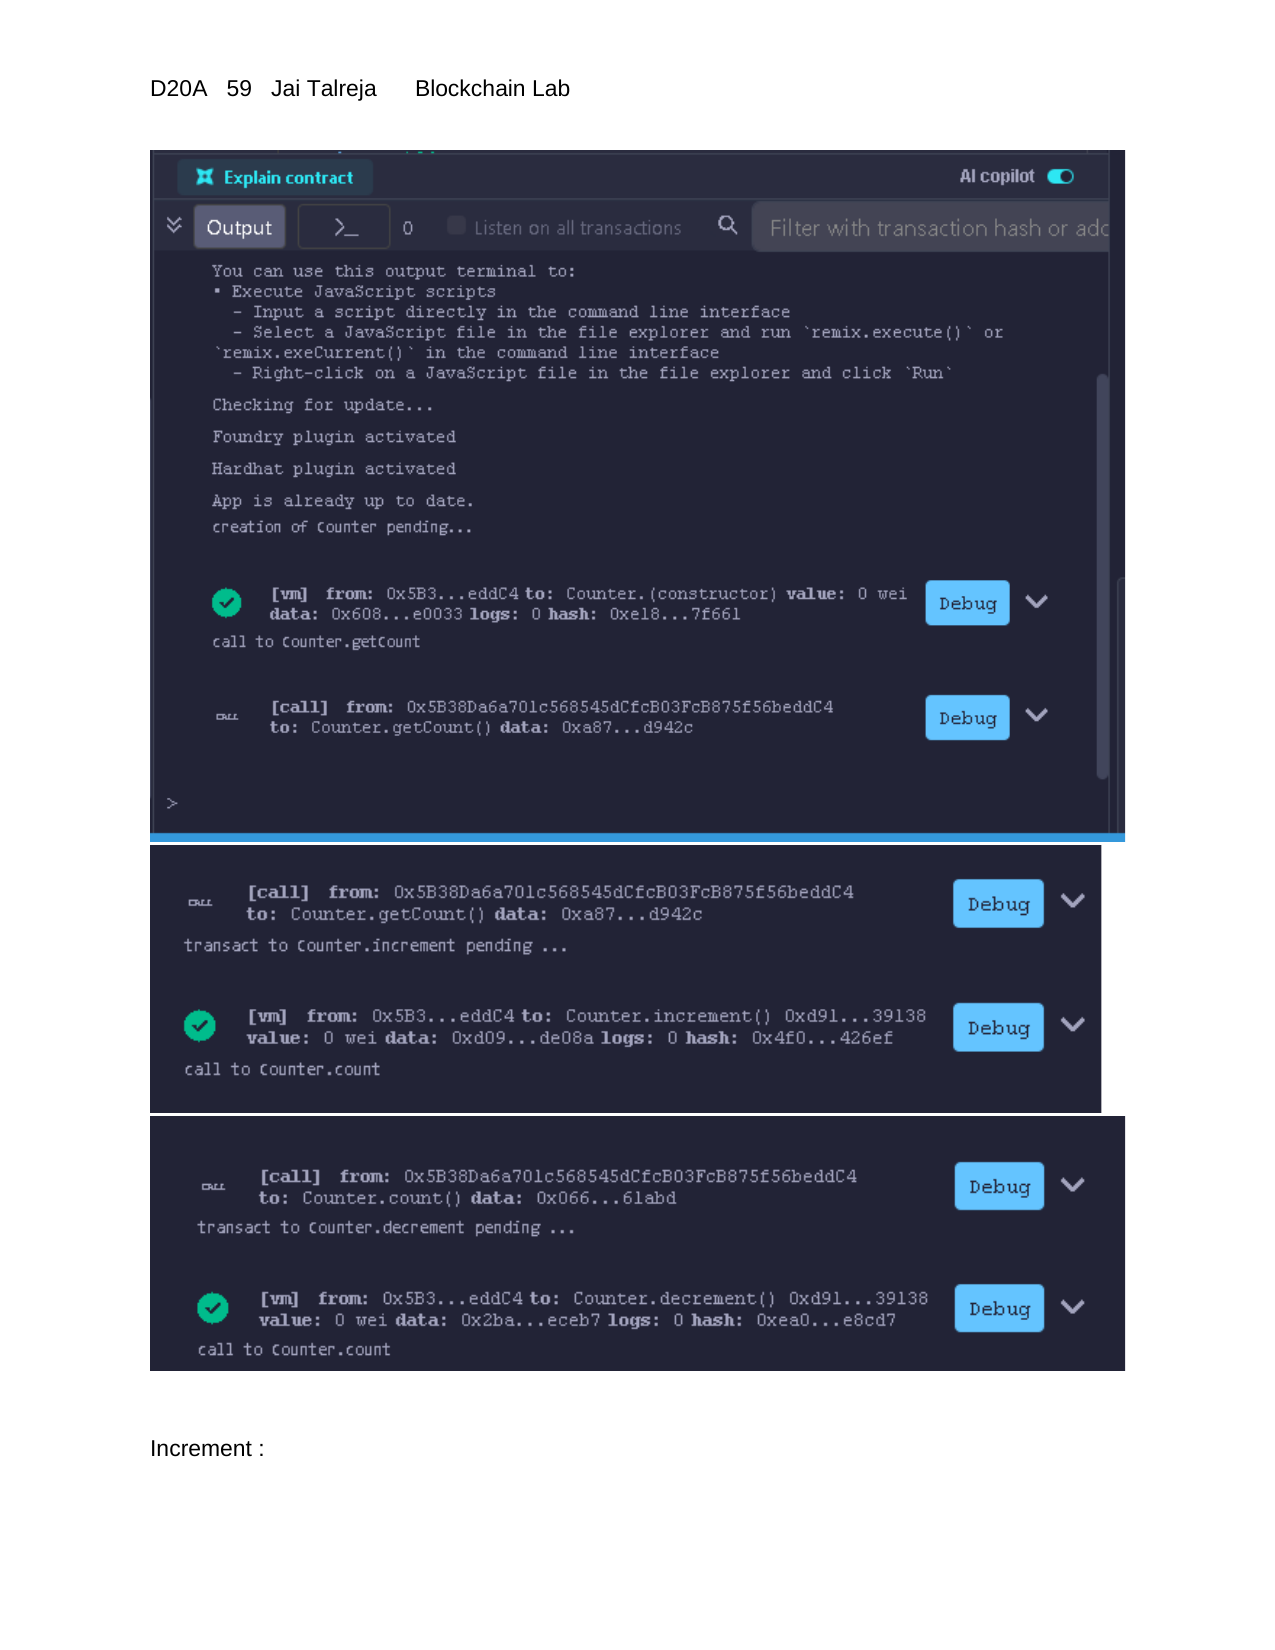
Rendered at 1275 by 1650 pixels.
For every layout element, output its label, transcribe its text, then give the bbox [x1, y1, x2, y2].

picture [150, 150, 1125, 842]
text Increment : [150, 1435, 1125, 1461]
picture [150, 1116, 1125, 1371]
picture [150, 845, 1102, 1113]
